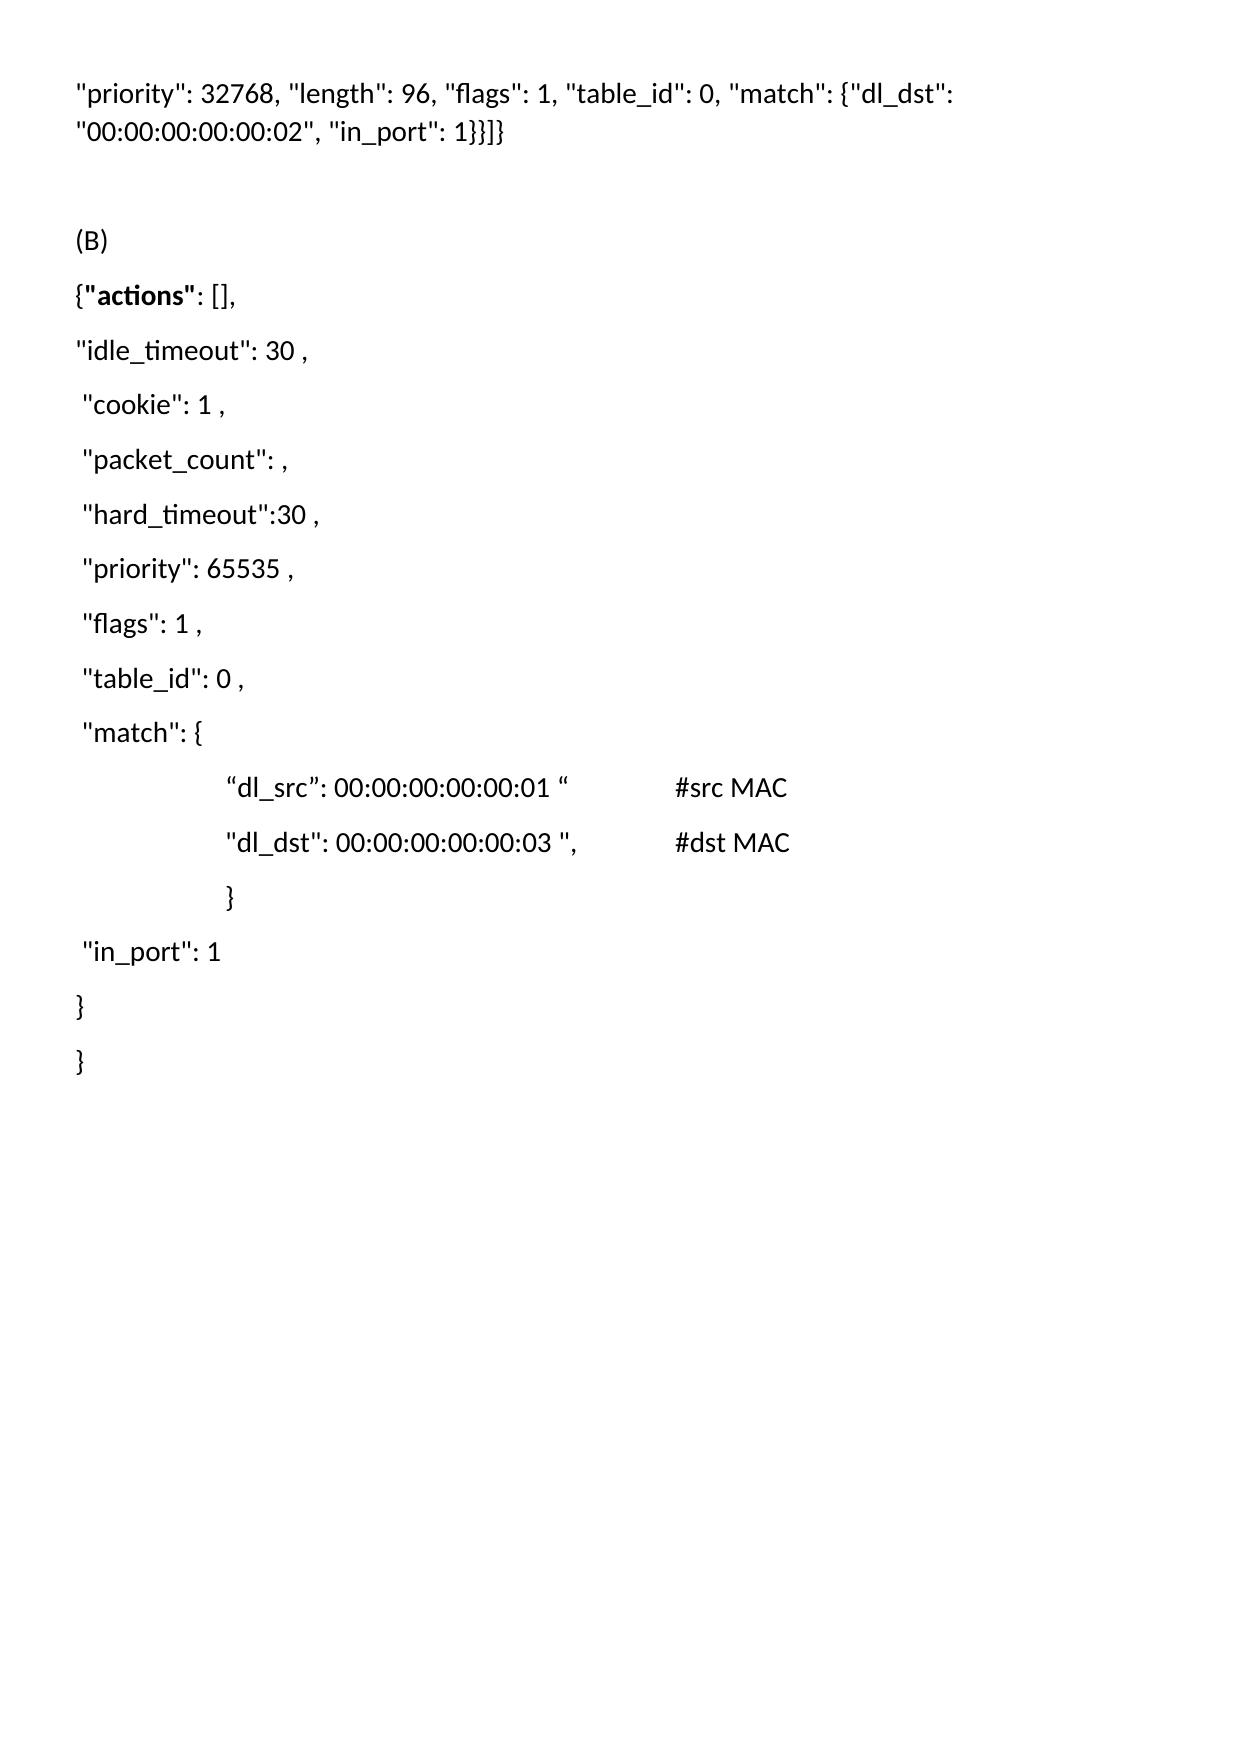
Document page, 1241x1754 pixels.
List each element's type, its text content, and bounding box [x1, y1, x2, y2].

text } [75, 1043, 1165, 1078]
text "hard_timeout":30 , [75, 496, 1165, 531]
text "idle_timeout": 30 , [75, 332, 1165, 367]
text “dl_src”: 00:00:00:00:00:01 “ #src MAC [150, 769, 1165, 805]
text "dl_dst": 00:00:00:00:00:03 ", #dst MAC [150, 824, 1165, 859]
text "priority": 65535 , [75, 551, 1165, 586]
text "priority": 32768, "length": 96, "flags": 1, "table_id": 0, "match": {"dl_dst": "00:00:00:00:00:02", "in_port": 1}}]} [75, 75, 1165, 149]
text } [150, 879, 1165, 914]
text "in_port": 1 [75, 933, 1165, 969]
text "packet_count": , [75, 441, 1165, 477]
text "flags": 1 , [75, 605, 1165, 641]
text {"actions": [], [75, 277, 1165, 313]
text } [75, 988, 1165, 1024]
text (Β) [75, 222, 1165, 258]
text "table_id": 0 , [75, 660, 1165, 696]
text "match": { [75, 714, 1165, 750]
text "cookie": 1 , [75, 386, 1165, 422]
